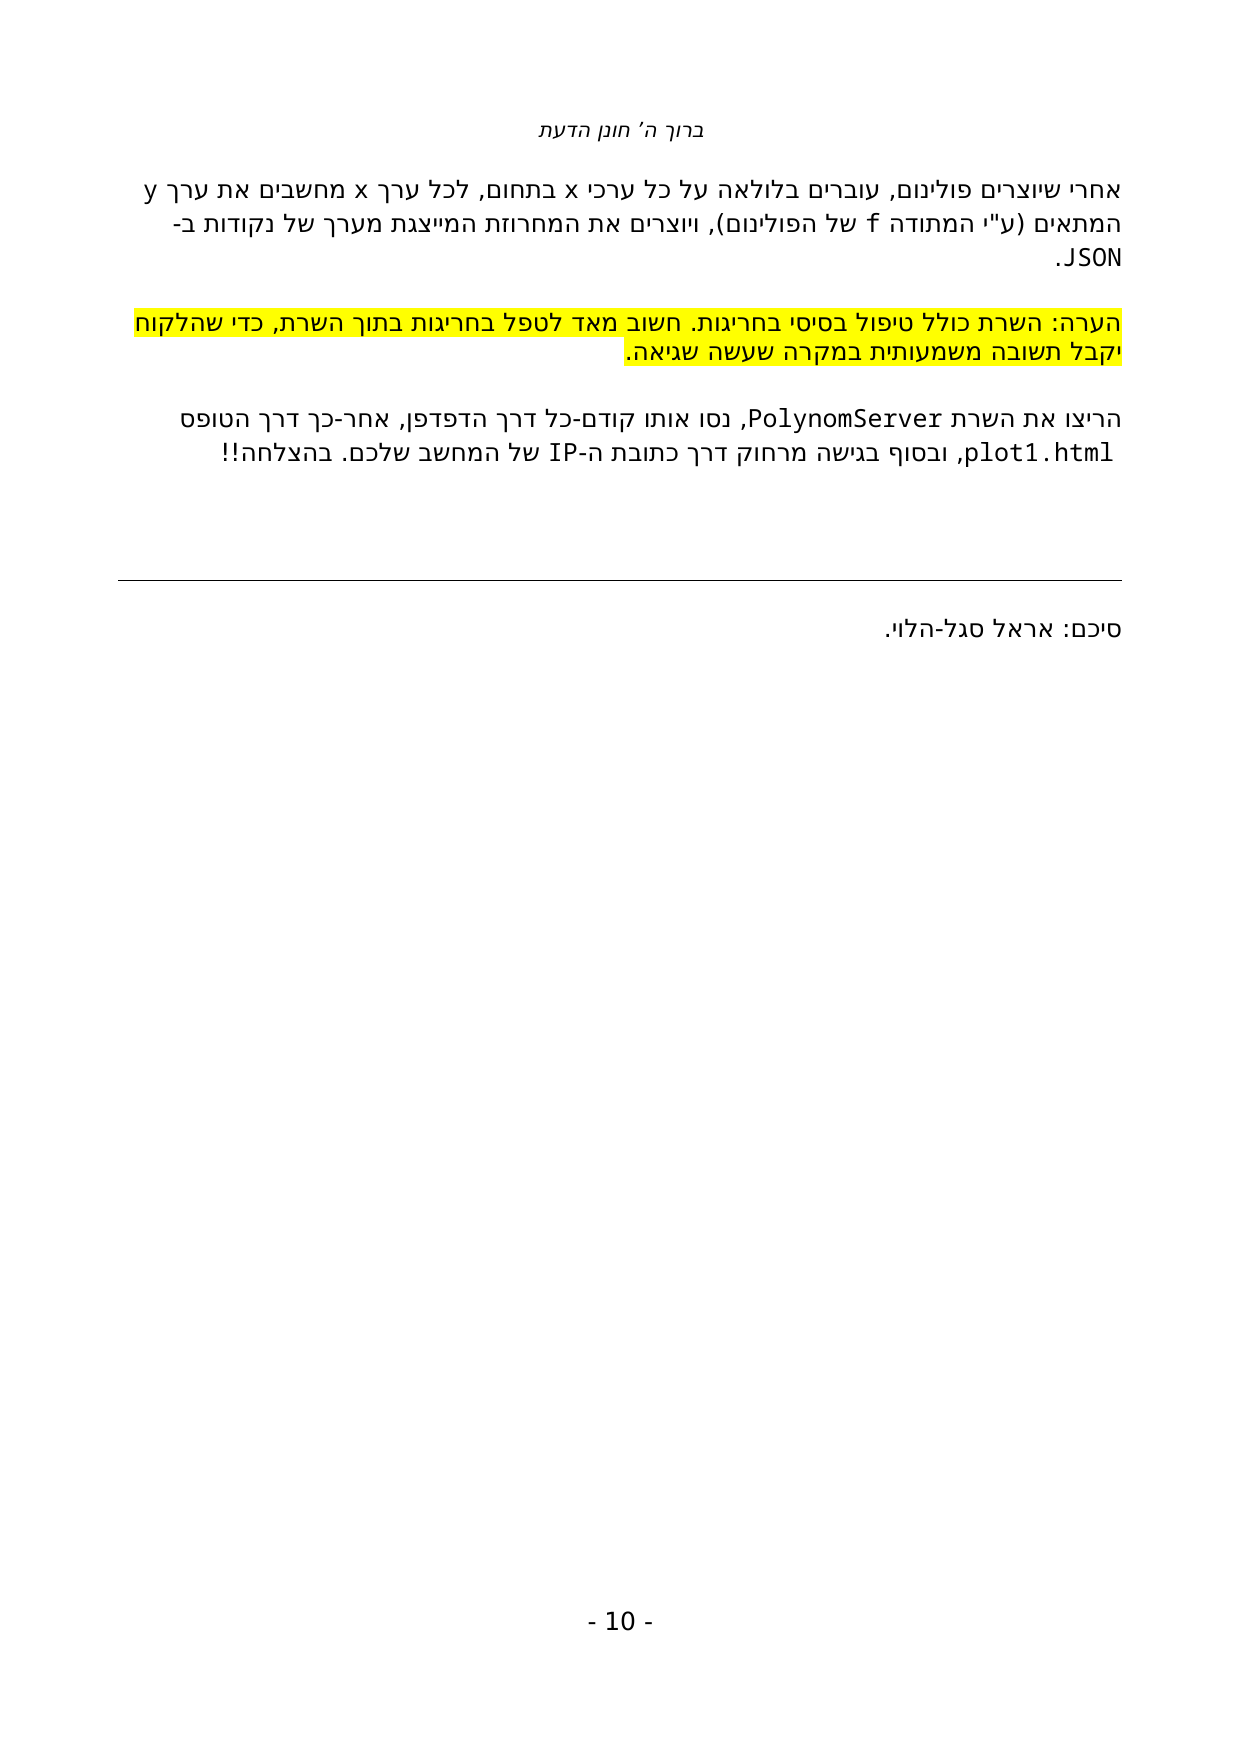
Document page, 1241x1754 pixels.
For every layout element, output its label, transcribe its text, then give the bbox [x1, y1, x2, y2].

text הריצו את השרת PolynomServer, נסו אותו קודם-כל דרך הדפדפן, אחר-כך דרך הטופס plot1.html, ובסוף בגישה מרחוק דרך כתובת ה-IP של המחשב שלכם. בהצלחה!! [118, 401, 1122, 469]
text סיכם: אראל סגל-הלוי. [118, 614, 1122, 643]
text אחרי שיוצרים פולינום, עוברים בלולאה על כל ערכי x בתחום, לכל ערך x מחשבים את ערך y המתאים (ע"י המתודה f של הפולינום), ויוצרים את המחרוזת המייצגת מערך של נקודות ב-JSON. [118, 172, 1122, 274]
text הערה: השרת כולל טיפול בסיסי בחריגות. חשוב מאד לטפל בחריגות בתוך השרת, כדי שהלקוח יקבל תשובה משמעותית במקרה שעשה שגיאה. [118, 308, 1122, 366]
